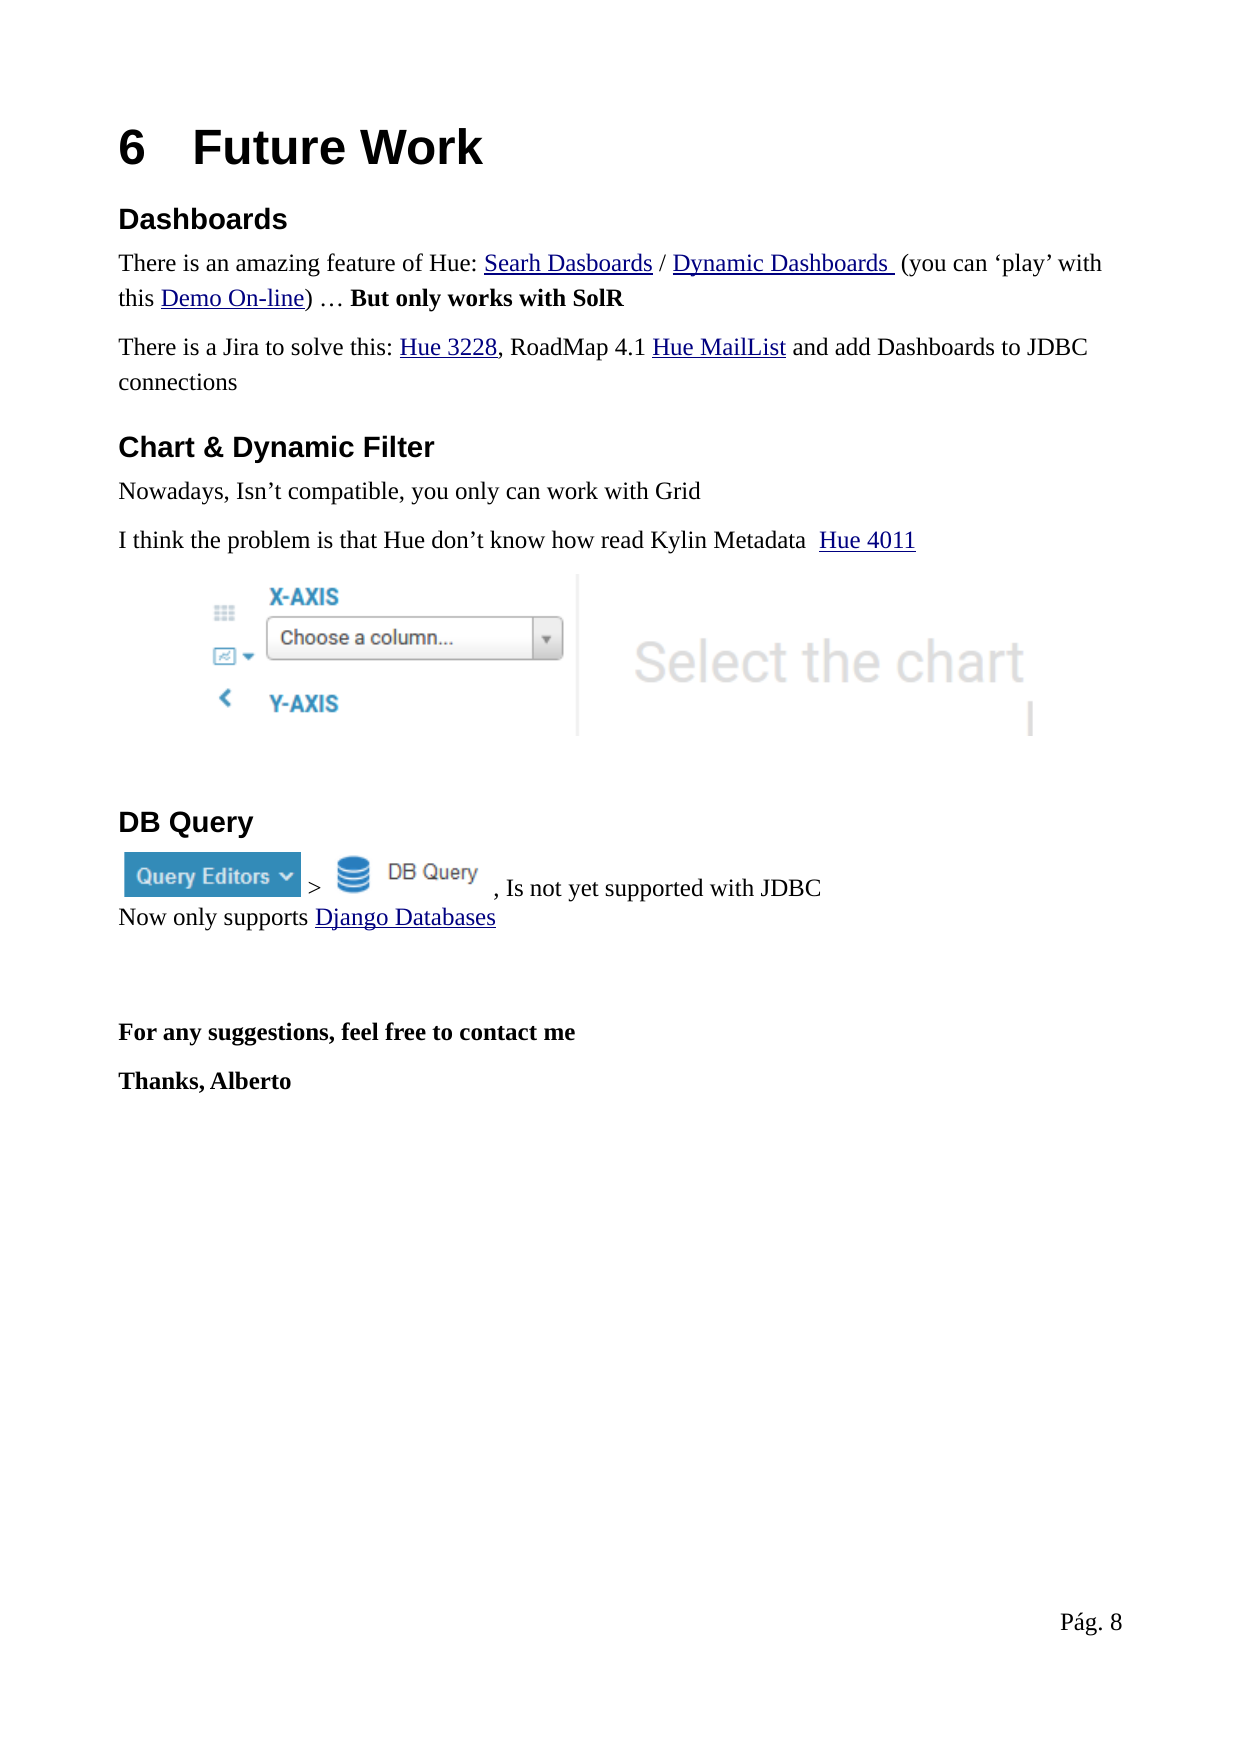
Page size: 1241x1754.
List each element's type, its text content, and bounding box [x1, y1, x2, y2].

text There is an amazing feature of Hue: Searh Dasboards / Dynamic Dashboards (you can ‘play’ with this Demo On-line) … But only works with SolR [118, 248, 1122, 312]
subtitle Chart & Dynamic Filter [118, 430, 1122, 464]
picture [327, 851, 494, 897]
picture [124, 852, 301, 897]
subtitle Future Work [118, 118, 1122, 175]
subtitle Dashboards [118, 202, 1122, 236]
text There is a Jira to solve this: Hue 3228, RoadMap 4.1 Hue MailList and add Dashboards to JDBC connections [118, 332, 1122, 395]
text > , Is not yet supported with JDBC [118, 851, 1122, 902]
text I think the problem is that Hue don’t know how read Kylin Metadata Hue 4011 [118, 526, 1122, 554]
subtitle DB Query [118, 805, 1122, 839]
picture [207, 574, 1033, 736]
text For any suggestions, feel free to contact me [118, 1017, 1122, 1046]
text Now only supports Django Databases [118, 902, 1122, 931]
text Nowadays, Isn’t compatible, you only can work with Grid [118, 476, 1122, 505]
text Thanks, Alberto [118, 1066, 1122, 1095]
